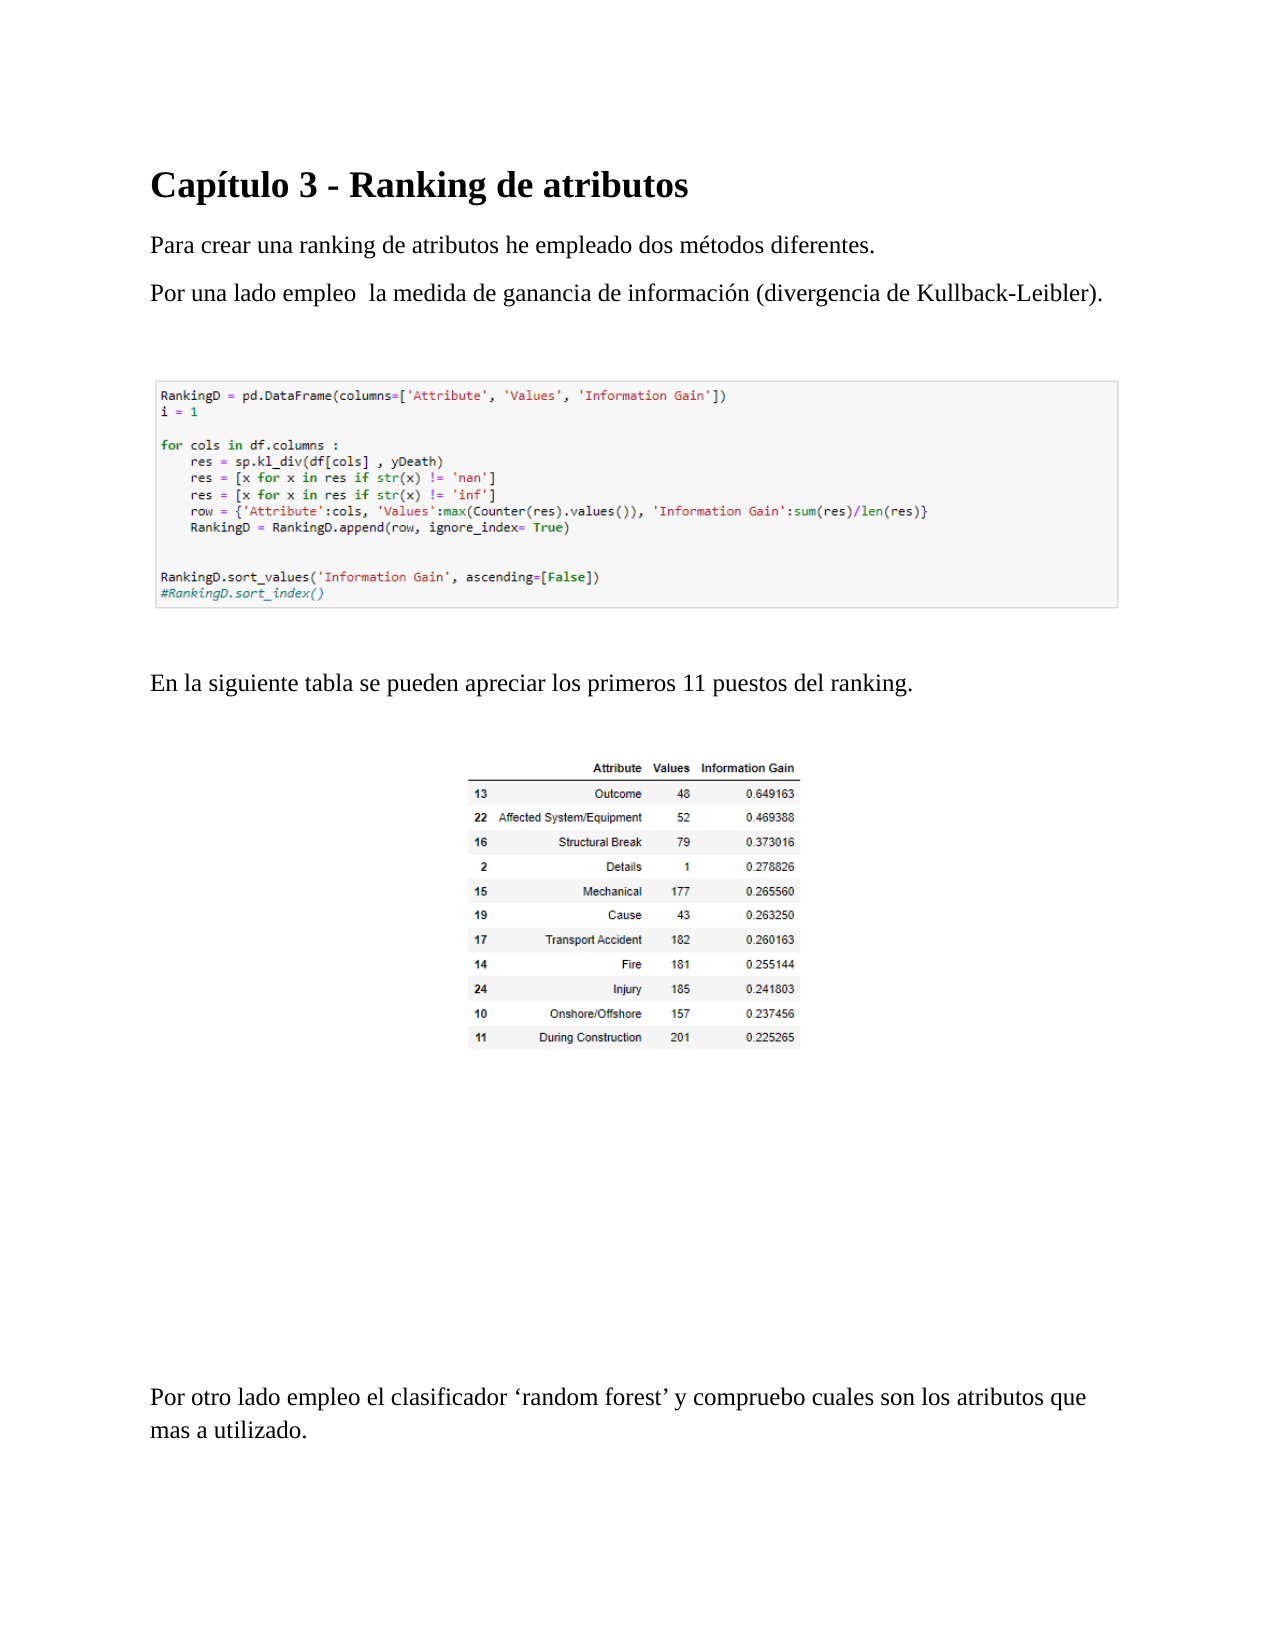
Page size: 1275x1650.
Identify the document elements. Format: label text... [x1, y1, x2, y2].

text En la siguiente tabla se pueden apreciar los primeros 11 puestos del ranking. [150, 668, 1125, 697]
text Para crear una ranking de atributos he empleado dos métodos diferentes. [150, 231, 1125, 259]
subtitle Ranking de atributos [150, 162, 1125, 206]
picture [464, 754, 811, 1049]
text Por otro lado empleo el clasificador ‘random forest’ y compruebo cuales son los atributos que mas a utilizado. [150, 1382, 1125, 1444]
picture [150, 373, 1125, 617]
text Por una lado empleo la medida de ganancia de información (divergencia de Kullback-Leibler). [150, 278, 1125, 307]
